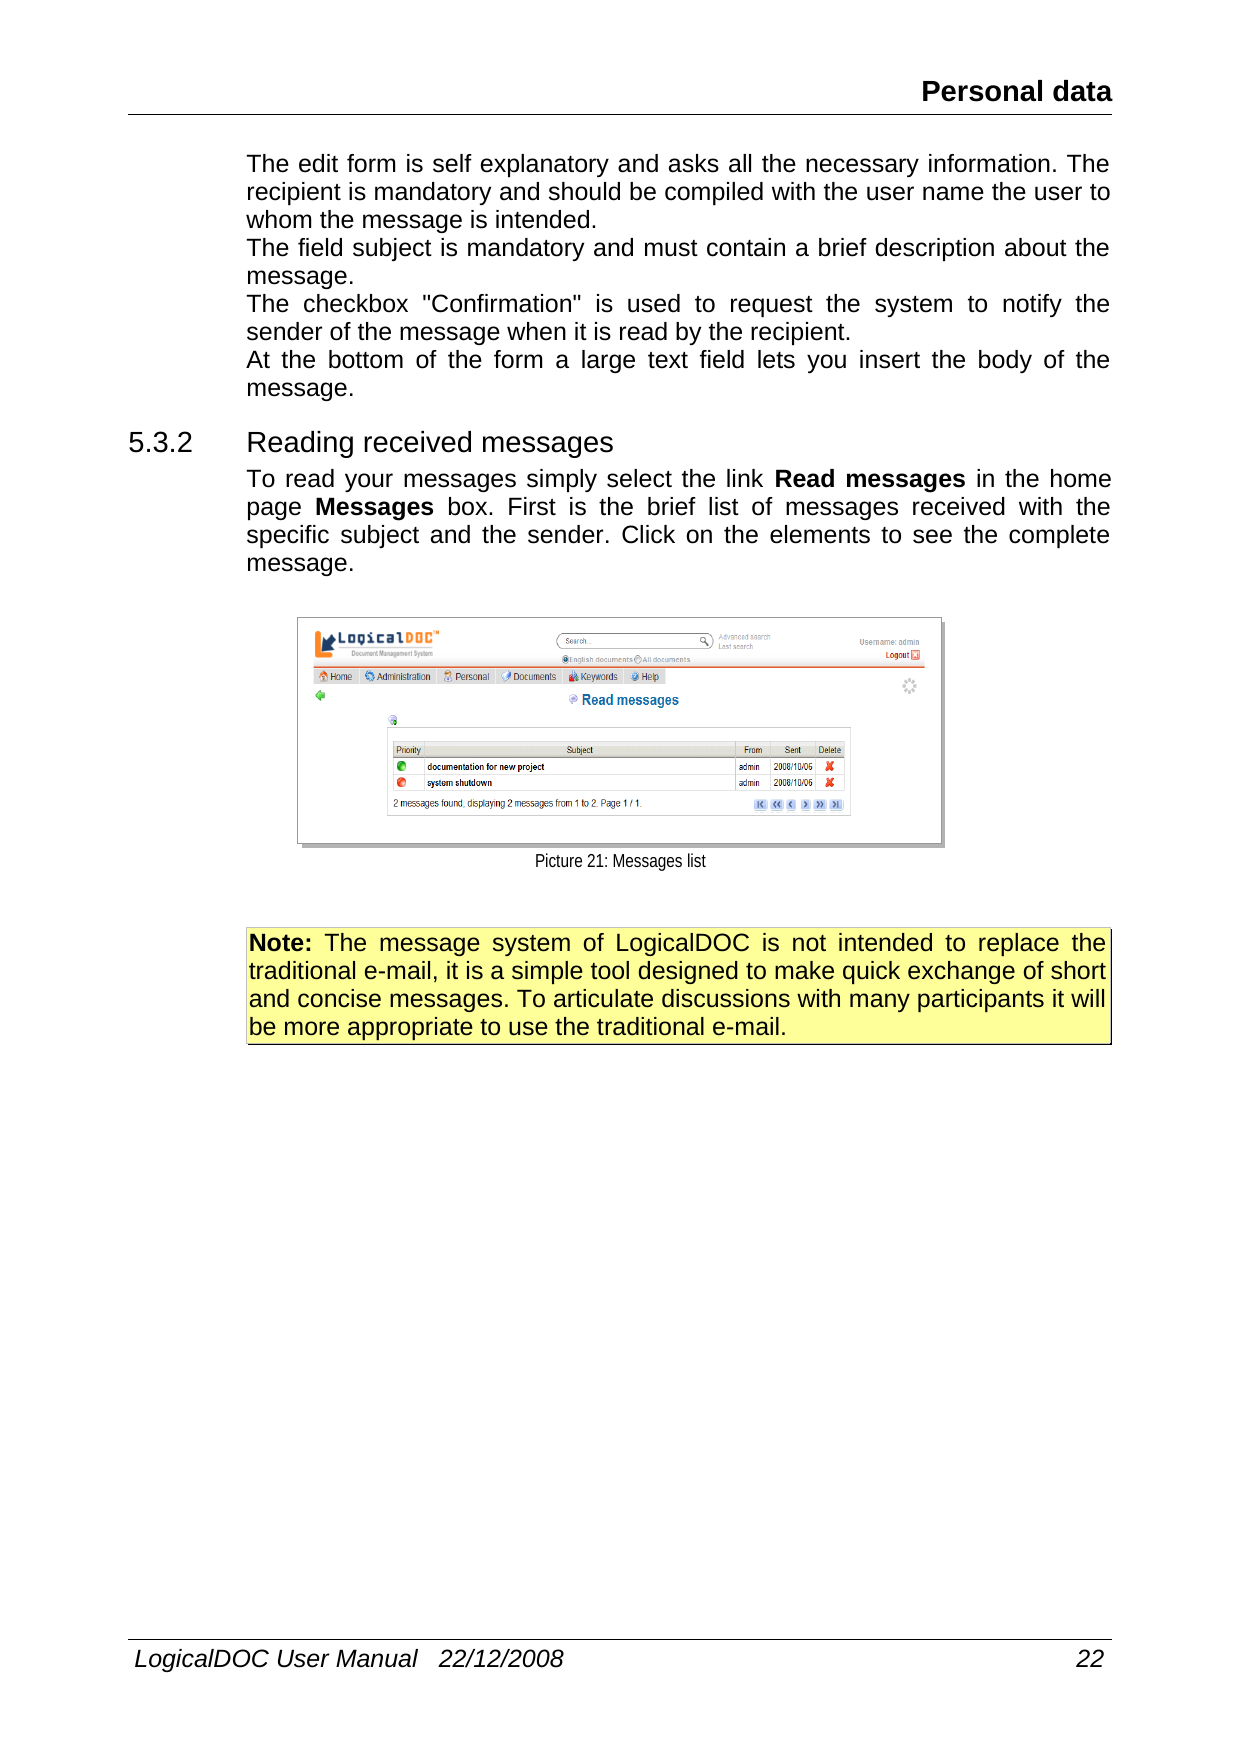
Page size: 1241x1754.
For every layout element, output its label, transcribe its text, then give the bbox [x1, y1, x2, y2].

subtitle Reading received messages [128, 426, 1112, 459]
text The field subject is mandatory and must contain a brief description about the message. [246, 234, 1112, 289]
text At the bottom of the form a large text field lets you insert the body of the message. [246, 345, 1112, 401]
text Picture 21: Messages list [297, 844, 943, 871]
text The checkbox "Confirmation" is used to request the system to notify the sender of the message when it is read by the recipient. [246, 289, 1112, 345]
text To read your messages simply select the link Read messages in the home page Messages box. First is the brief list of messages received with the specific subject and the sender. Click on the elements to see the complete message. [246, 465, 1112, 577]
text The edit form is self explanatory and asks all the necessary information. The recipient is mandatory and should be compiled with the user name the user to whom the message is intended. [246, 150, 1112, 234]
picture [313, 626, 925, 835]
text Note: The message system of LogicalDOC is not intended to replace the traditional e-mail, it is a simple tool designed to make quick exchange of short and concise messages. To articulate discussions with many participants it will be more appropriate to use the traditional e-mail. [247, 928, 1110, 1043]
